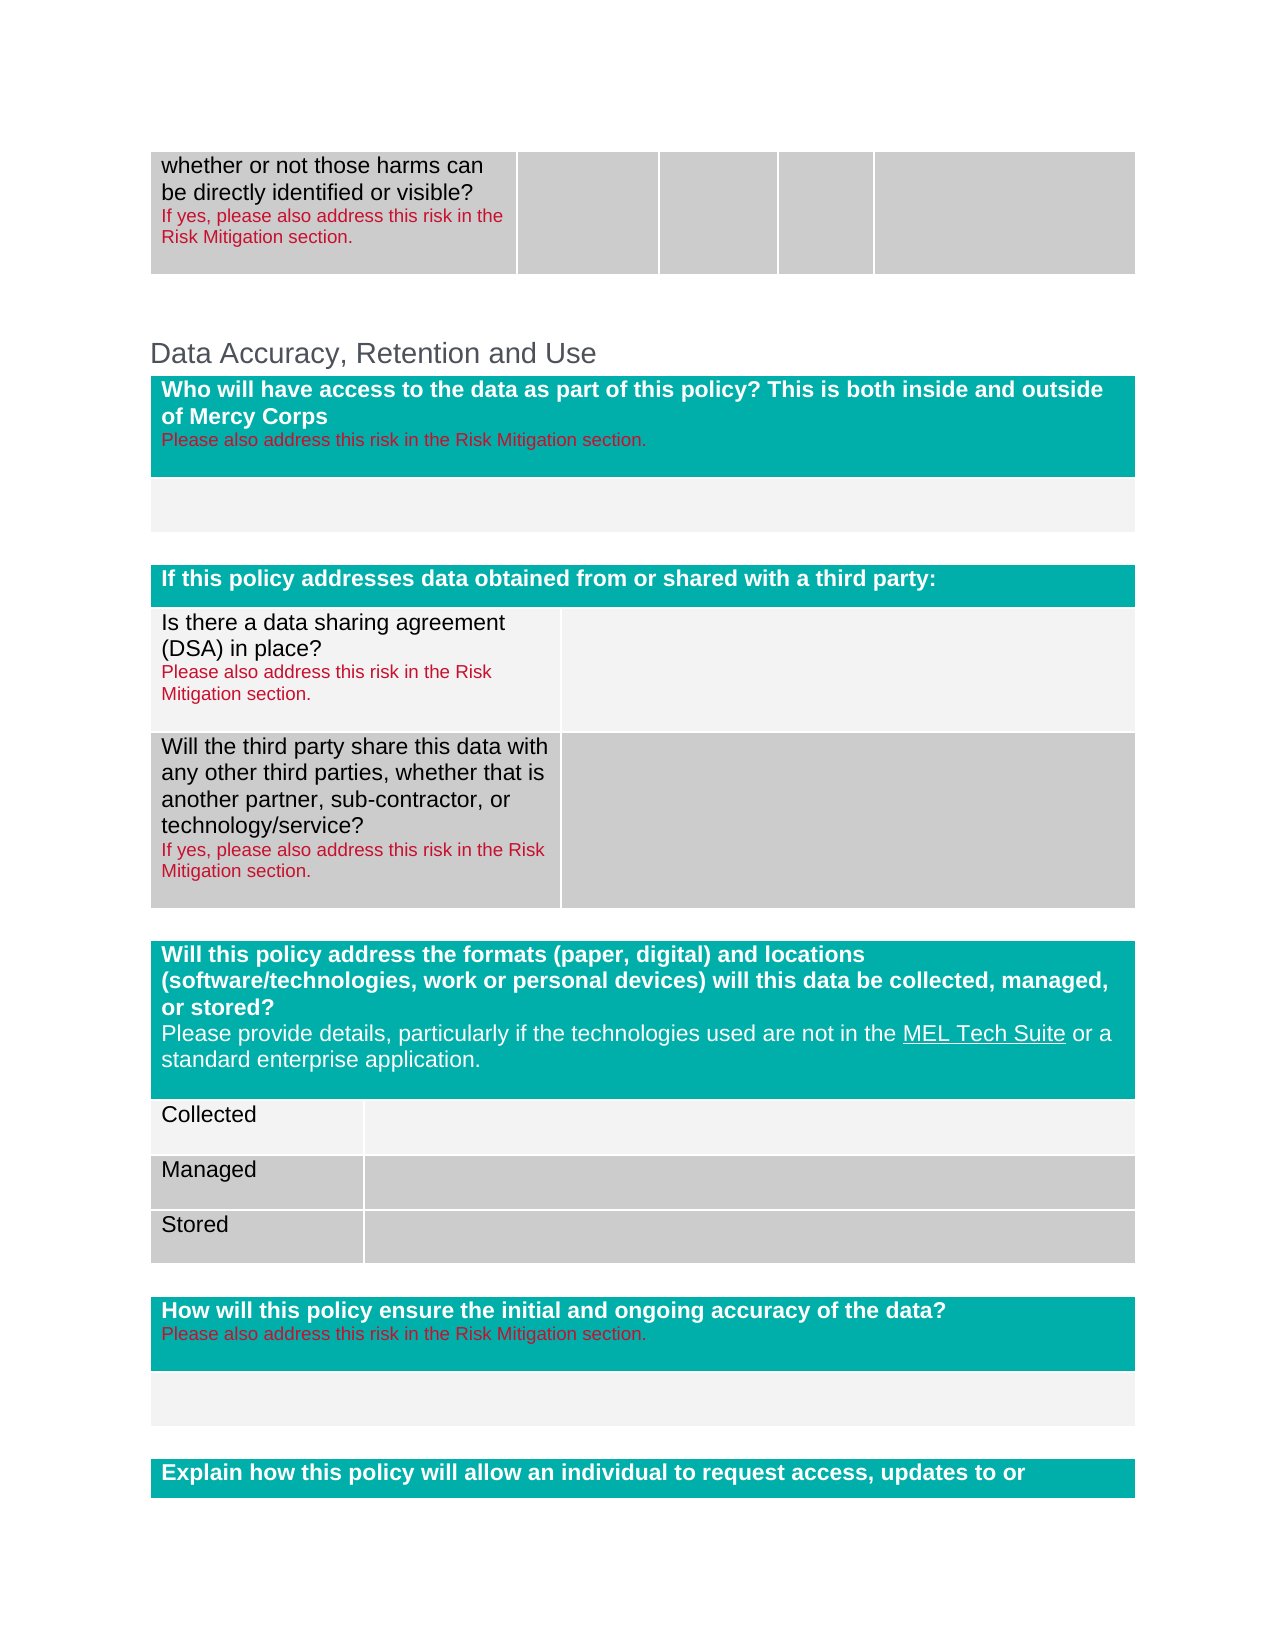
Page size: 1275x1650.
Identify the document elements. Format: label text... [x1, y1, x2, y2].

table_header Will this policy address the formats (paper, digital) and locations (software/technologies, work or personal devices) will this data be collected, managed, or stored? Please provide details, particularly if the technologies used are not in the MEL Tech Suite or a standard enterprise application. [151, 941, 1135, 1099]
table_cell [365, 1101, 1135, 1154]
table_header How will this policy ensure the initial and ongoing accuracy of the data? Please also address this risk in the Risk Mitigation section. [151, 1297, 1135, 1371]
table_cell Is there a data sharing agreement (DSA) in place? Please also address this risk in the Risk Mitigation section. [151, 609, 560, 731]
table_cell [779, 152, 873, 274]
table_cell [562, 609, 1135, 731]
table_cell Stored [151, 1211, 363, 1263]
text Data Accuracy, Retention and Use [150, 336, 1125, 369]
table_cell [660, 152, 777, 274]
table_cell Will the third party share this data with any other third parties, whether that is another partner, sub-contractor, or technology/service? If yes, please also address this risk in the Risk Mitigation section. [151, 733, 560, 908]
table_cell [875, 152, 1135, 274]
table_cell [365, 1156, 1135, 1209]
table_header If this policy addresses data obtained from or shared with a third party: [151, 565, 1135, 607]
table_header Who will have access to the data as part of this policy? This is both inside and outside of Mercy Corps Please also address this risk in the Risk Mitigation section. [151, 376, 1135, 477]
table_cell [365, 1211, 1135, 1263]
table_cell whether or not those harms can be directly identified or visible? If yes, please also address this risk in the Risk Mitigation section. [151, 152, 516, 274]
table_cell [151, 1373, 1135, 1426]
table_cell [151, 479, 1135, 532]
table_cell [518, 152, 658, 274]
table_header Explain how this policy will allow an individual to request access, updates to or [151, 1459, 1135, 1498]
table_cell [562, 733, 1135, 908]
table_cell Managed [151, 1156, 363, 1209]
table_cell Collected [151, 1101, 363, 1154]
